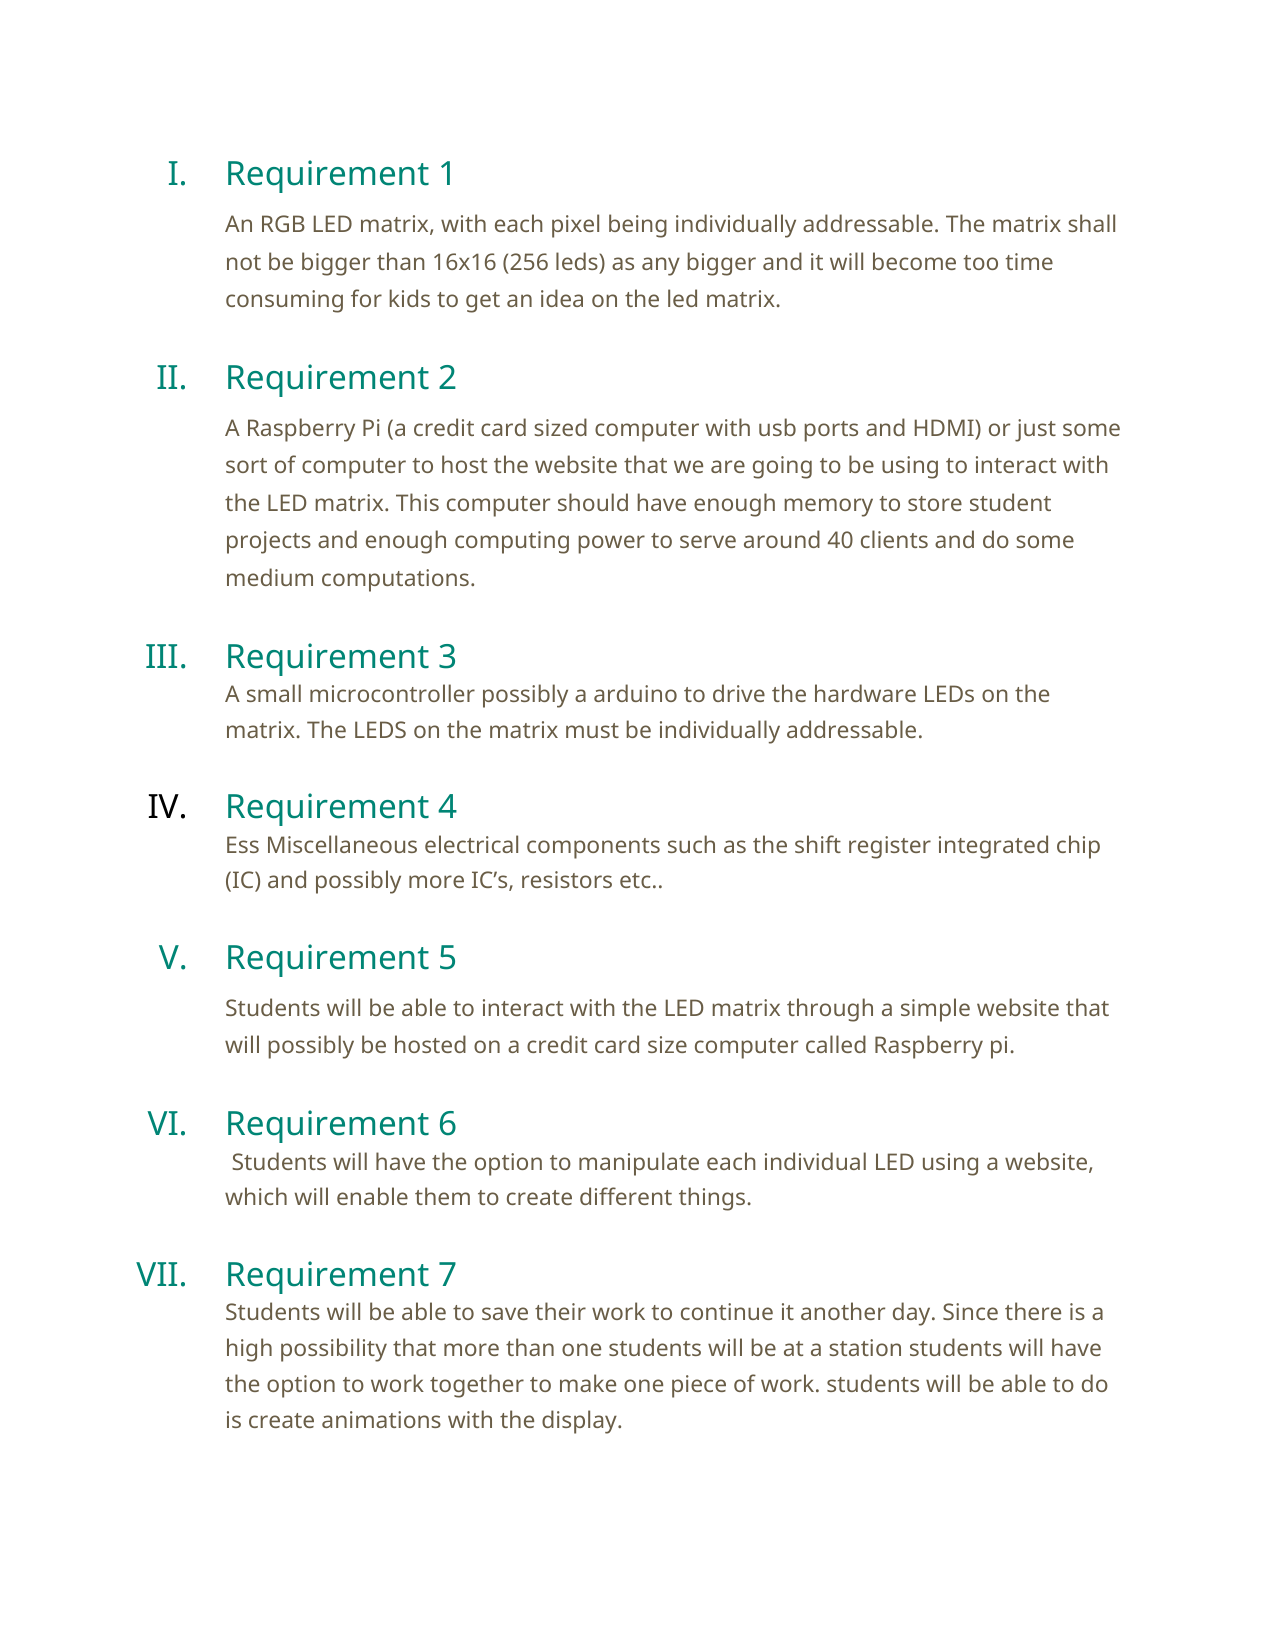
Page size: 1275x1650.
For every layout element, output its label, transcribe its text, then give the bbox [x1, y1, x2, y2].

text A Raspberry Pi (a credit card sized computer with usb ports and HDMI) or just some sort of computer to host the website that we are going to be using to interact with the LED matrix. This computer should have enough memory to store student projects and enough computing power to serve around 40 clients and do some medium computations. [225, 412, 1125, 593]
text Students will have the option to manipulate each individual LED using a website, which will enable them to create different things. [225, 1145, 1125, 1213]
text Ess Miscellaneous electrical components such as the shift register integrated chip (IC) and possibly more IC’s, resistors etc.. [225, 828, 1125, 896]
subtitle Requirement 6 [187, 1100, 1125, 1145]
subtitle Requirement 3 [187, 632, 1125, 678]
subtitle Requirement 4 [187, 783, 1125, 828]
subtitle Requirement 1 [187, 150, 1125, 195]
subtitle Requirement 2 [187, 354, 1125, 399]
text An RGB LED matrix, with each pixel being individually addressable. The matrix shall not be bigger than 16x16 (256 leds) as any bigger and it will become too time consuming for kids to get an idea on the led matrix. [225, 208, 1125, 314]
text A small microcontroller possibly a arduino to drive the hardware LEDs on the matrix. The LEDS on the matrix must be individually addressable. [225, 678, 1125, 745]
text Students will be able to interact with the LED matrix through a simple website that will possibly be hosted on a credit card size computer called Raspberry pi. [225, 992, 1125, 1060]
subtitle Requirement 5 [187, 934, 1125, 979]
subtitle Requirement 7 [187, 1251, 1125, 1296]
text Students will be able to save their work to continue it another day. Since there is a high possibility that more than one students will be at a station students will have the option to work together to make one piece of work. students will be able to do is create animations with the display. [225, 1296, 1125, 1435]
